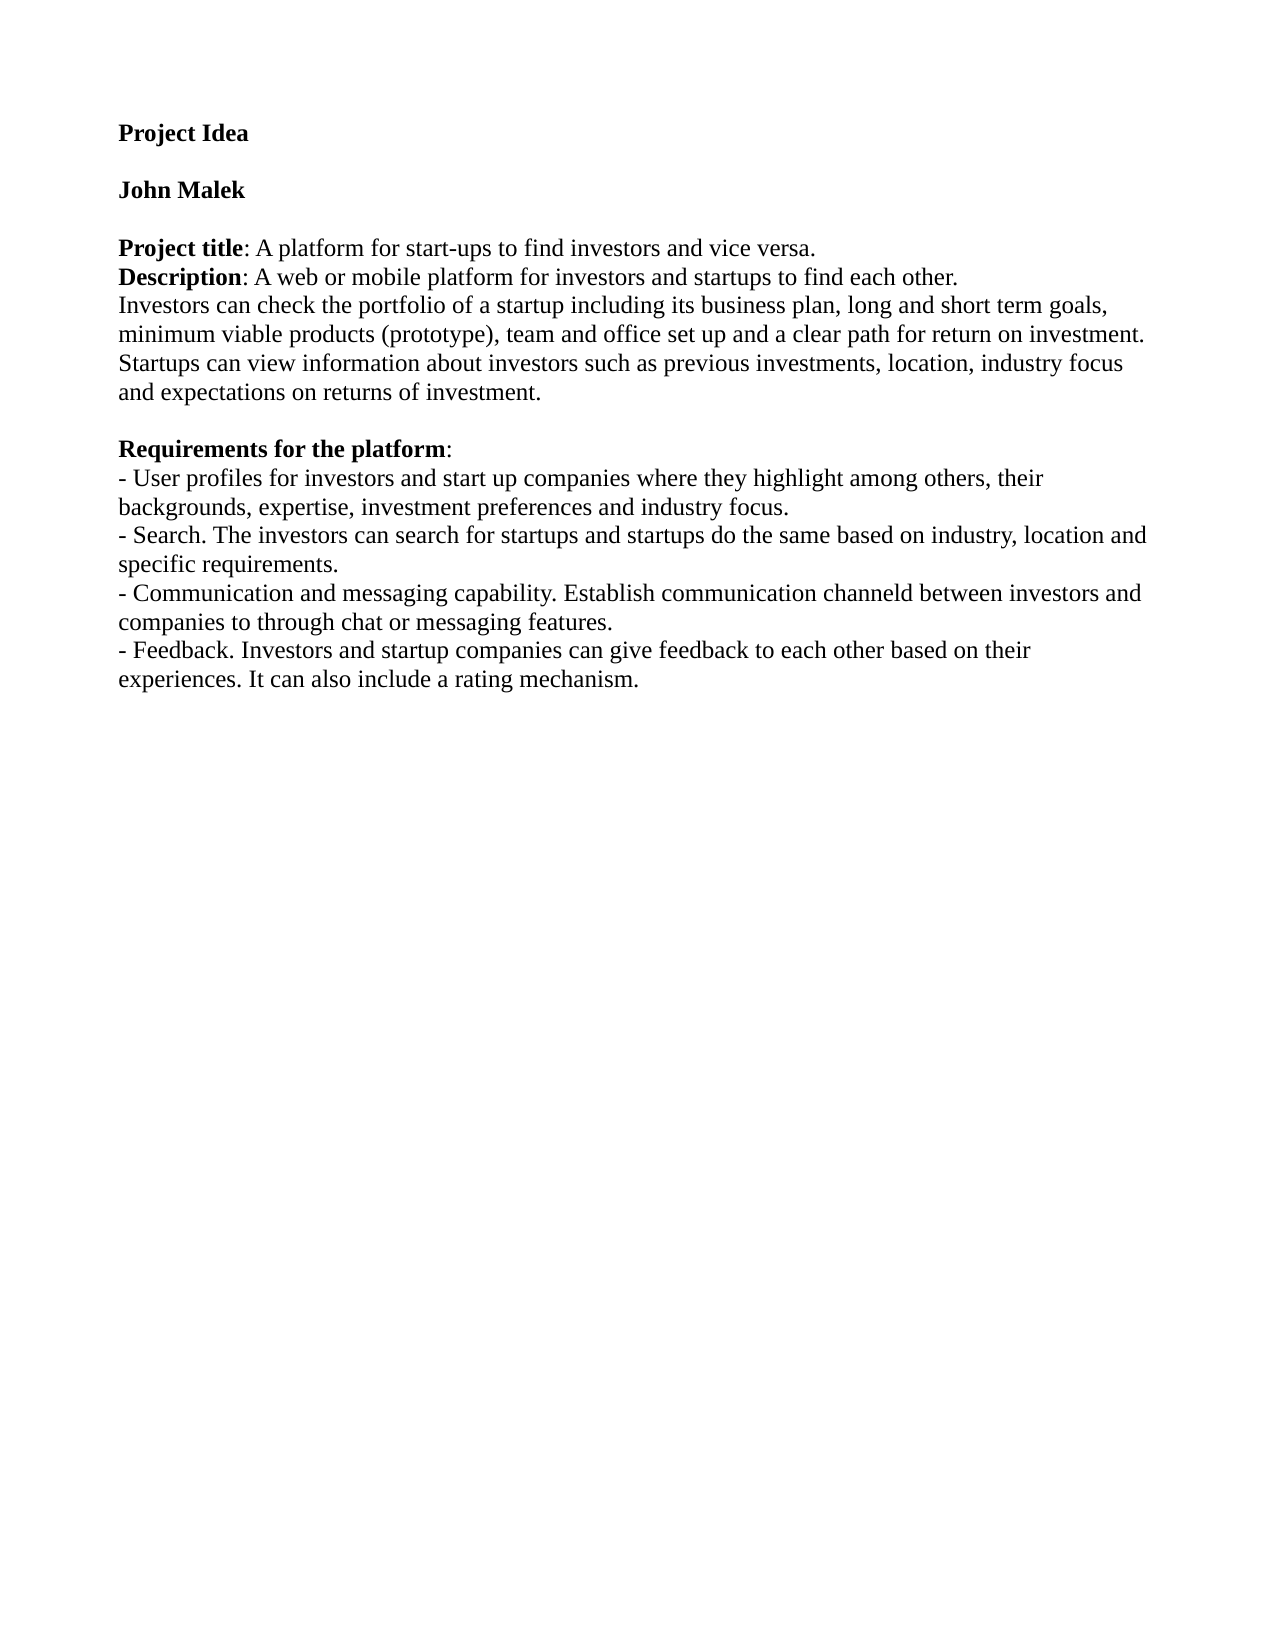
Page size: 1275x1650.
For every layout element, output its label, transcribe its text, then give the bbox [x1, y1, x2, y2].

text Requirements for the platform: [118, 434, 1157, 463]
text - User profiles for investors and start up companies where they highlight among others, their backgrounds, expertise, investment preferences and industry focus. [118, 463, 1157, 521]
text - Feedback. Investors and startup companies can give feedback to each other based on their experiences. It can also include a rating mechanism. [118, 636, 1157, 693]
text - Communication and messaging capability. Establish communication channeld between investors and companies to through chat or messaging features. [118, 578, 1157, 636]
text Project Idea [118, 118, 1157, 147]
text Startups can view information about investors such as previous investments, location, industry focus and expectations on returns of investment. [118, 348, 1157, 406]
text Project title: A platform for start-ups to find investors and vice versa. [118, 233, 1157, 262]
text Description: A web or mobile platform for investors and startups to find each other. [118, 262, 1157, 291]
text John Malek [118, 176, 1157, 204]
text Investors can check the portfolio of a startup including its business plan, long and short term goals, minimum viable products (prototype), team and office set up and a clear path for return on investment. [118, 291, 1157, 348]
text - Search. The investors can search for startups and startups do the same based on industry, location and specific requirements. [118, 521, 1157, 578]
